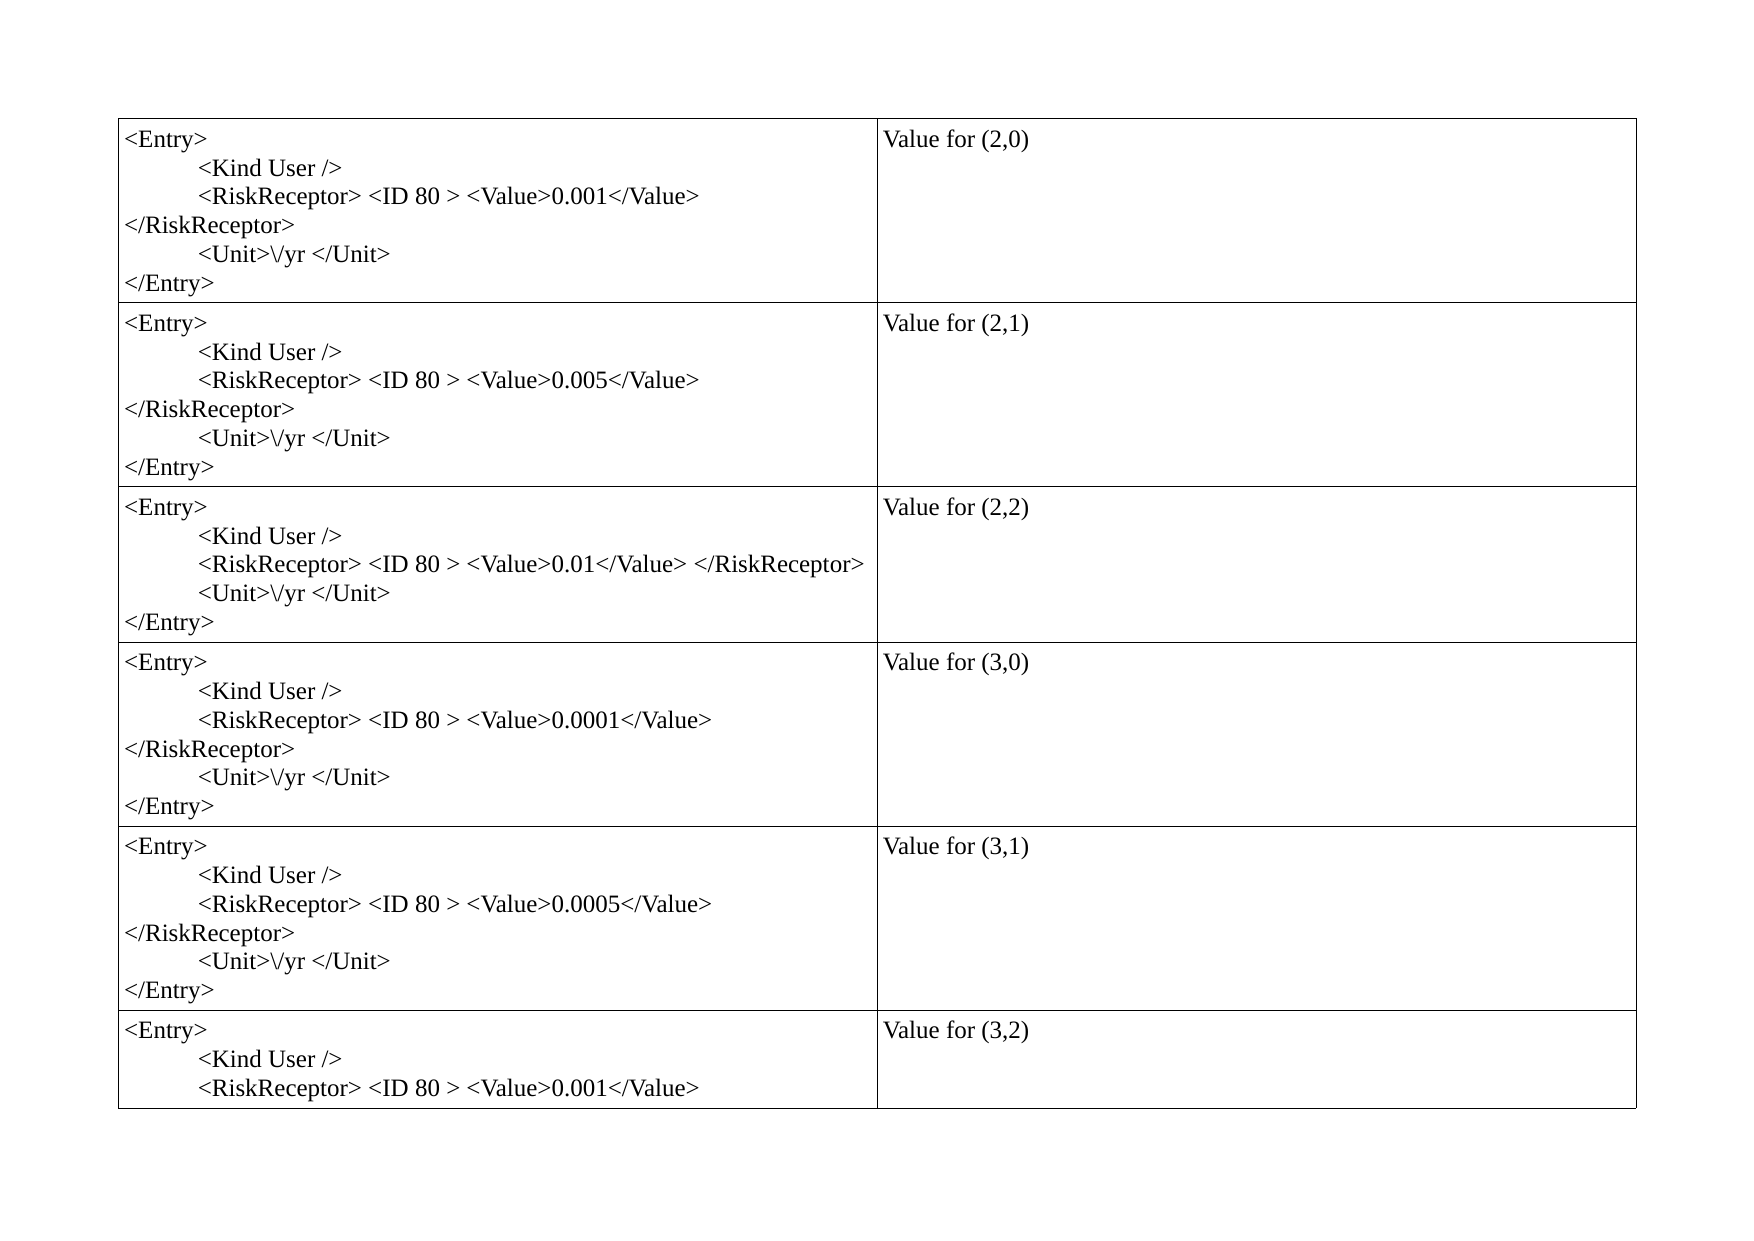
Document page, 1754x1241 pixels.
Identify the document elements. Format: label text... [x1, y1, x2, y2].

table_cell <Entry> <Kind User /> <RiskReceptor> <ID 80 > <Value>0.0005</Value> </RiskReceptor> <Unit>\/yr </Unit> </Entry> [119, 827, 877, 1010]
table_cell <Entry> <Kind User /> <RiskReceptor> <ID 80 > <Value>0.005</Value> </RiskReceptor> <Unit>\/yr </Unit> </Entry> [119, 303, 877, 486]
table_cell <Entry> <Kind User /> <RiskReceptor> <ID 80 > <Value>0.0001</Value> </RiskReceptor> <Unit>\/yr </Unit> </Entry> [119, 643, 877, 826]
table_cell Value for (2,0) [878, 119, 1636, 302]
table_cell <Entry> <Kind User /> <RiskReceptor> <ID 80 > <Value>0.001</Value> </RiskReceptor> <Unit>\/yr </Unit> </Entry> [119, 119, 877, 302]
table_cell Value for (2,2) [878, 487, 1636, 642]
table_cell Value for (3,2) [878, 1011, 1636, 1107]
table_cell Value for (3,1) [878, 827, 1636, 1010]
table_cell <Entry> <Kind User /> <RiskReceptor> <ID 80 > <Value>0.001</Value> [119, 1011, 877, 1107]
table_cell Value for (2,1) [878, 303, 1636, 486]
table_cell Value for (3,0) [878, 643, 1636, 826]
table_cell <Entry> <Kind User /> <RiskReceptor> <ID 80 > <Value>0.01</Value> </RiskReceptor> <Unit>\/yr </Unit> </Entry> [119, 487, 877, 642]
